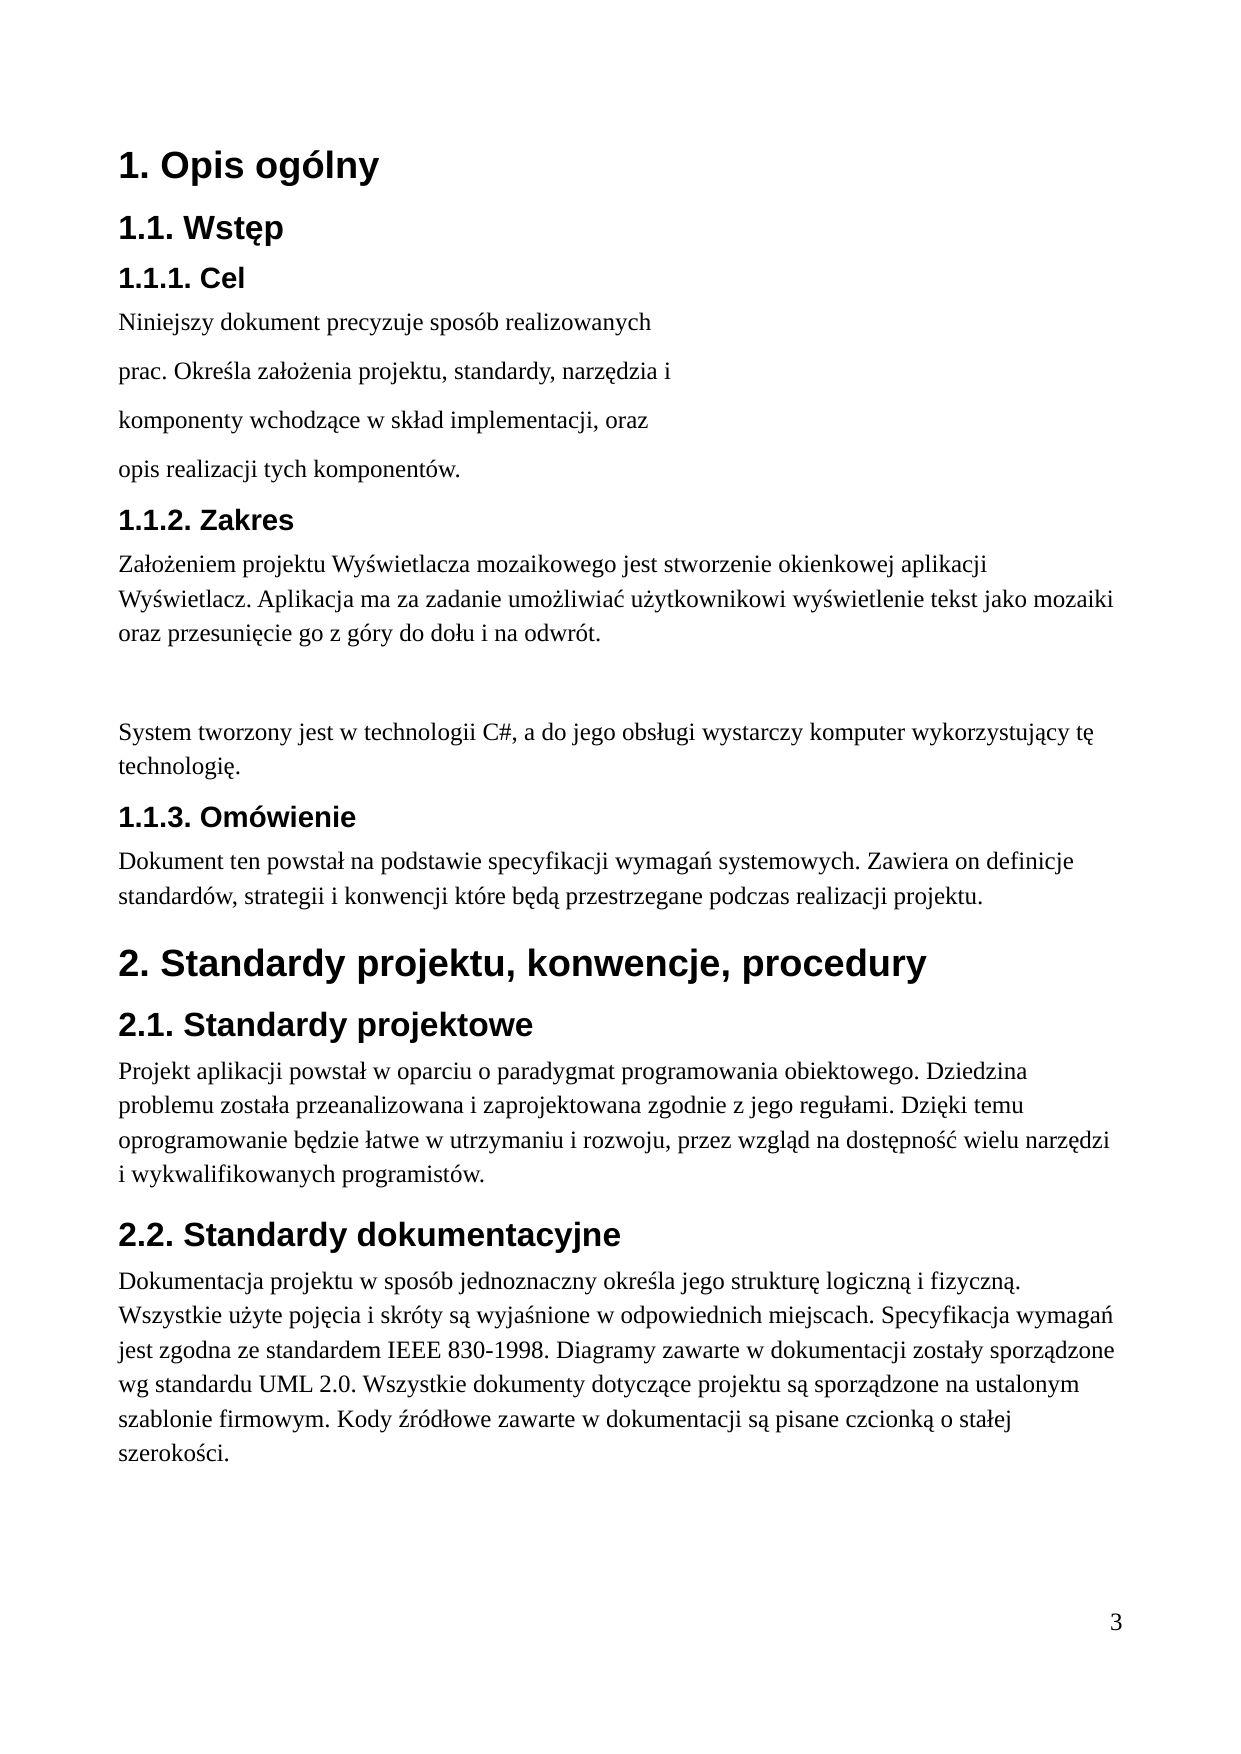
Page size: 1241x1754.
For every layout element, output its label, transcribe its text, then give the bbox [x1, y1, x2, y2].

text Dokumentacja projektu w sposób jednoznaczny określa jego strukturę logiczną i fizyczną. Wszystkie użyte pojęcia i skróty są wyjaśnione w odpowiednich miejscach. Specyfikacja wymagań jest zgodna ze standardem IEEE 830-1998. Diagramy zawarte w dokumentacji zostały sporządzone wg standardu UML 2.0. Wszystkie dokumenty dotyczące projektu są sporządzone na ustalonym szablonie firmowym. Kody źródłowe zawarte w dokumentacji są pisane czcionką o stałej szerokości. [118, 1266, 1122, 1467]
text Niniejszy dokument precyzuje sposób realizowanych [118, 307, 1122, 336]
text Projekt aplikacji powstał w oparciu o paradygmat programowania obiektowego. Dziedzina problemu została przeanalizowana i zaprojektowana zgodnie z jego regułami. Dzięki temu oprogramowanie będzie łatwe w utrzymaniu i rozwoju, przez wzgląd na dostępność wielu narzędzi i wykwalifikowanych programistów. [118, 1056, 1122, 1188]
text Założeniem projektu Wyświetlacza mozaikowego jest stworzenie okienkowej aplikacji Wyświetlacz. Aplikacja ma za zadanie umożliwiać użytkownikowi wyświetlenie tekst jako mozaiki oraz przesunięcie go z góry do dołu i na odwrót. [118, 549, 1122, 647]
subtitle 2.2. Standardy dokumentacyjne [118, 1215, 1122, 1253]
subtitle 1.1.3. Omówienie [118, 800, 1122, 834]
text System tworzony jest w technologii C#, a do jego obsługi wystarczy komputer wykorzystujący tę technologię. [118, 717, 1122, 780]
subtitle 1. Opis ogólny [118, 143, 1122, 187]
text opis realizacji tych komponentów. [118, 454, 1122, 483]
text Dokument ten powstał na podstawie specyfikacji wymagań systemowych. Zawiera on definicje standardów, strategii i konwencji które będą przestrzegane podczas realizacji projektu. [118, 846, 1122, 910]
text prac. Określa założenia projektu, standardy, narzędzia i [118, 356, 1122, 385]
subtitle 2.1. Standardy projektowe [118, 1005, 1122, 1043]
subtitle 1.1. Wstęp [118, 208, 1122, 246]
subtitle 1.1.2. Zakres [118, 503, 1122, 537]
text komponenty wchodzące w skład implementacji, oraz [118, 405, 1122, 434]
subtitle 2. Standardy projektu, konwencje, procedury [118, 940, 1122, 984]
subtitle 1.1.1. Cel [118, 261, 1122, 294]
